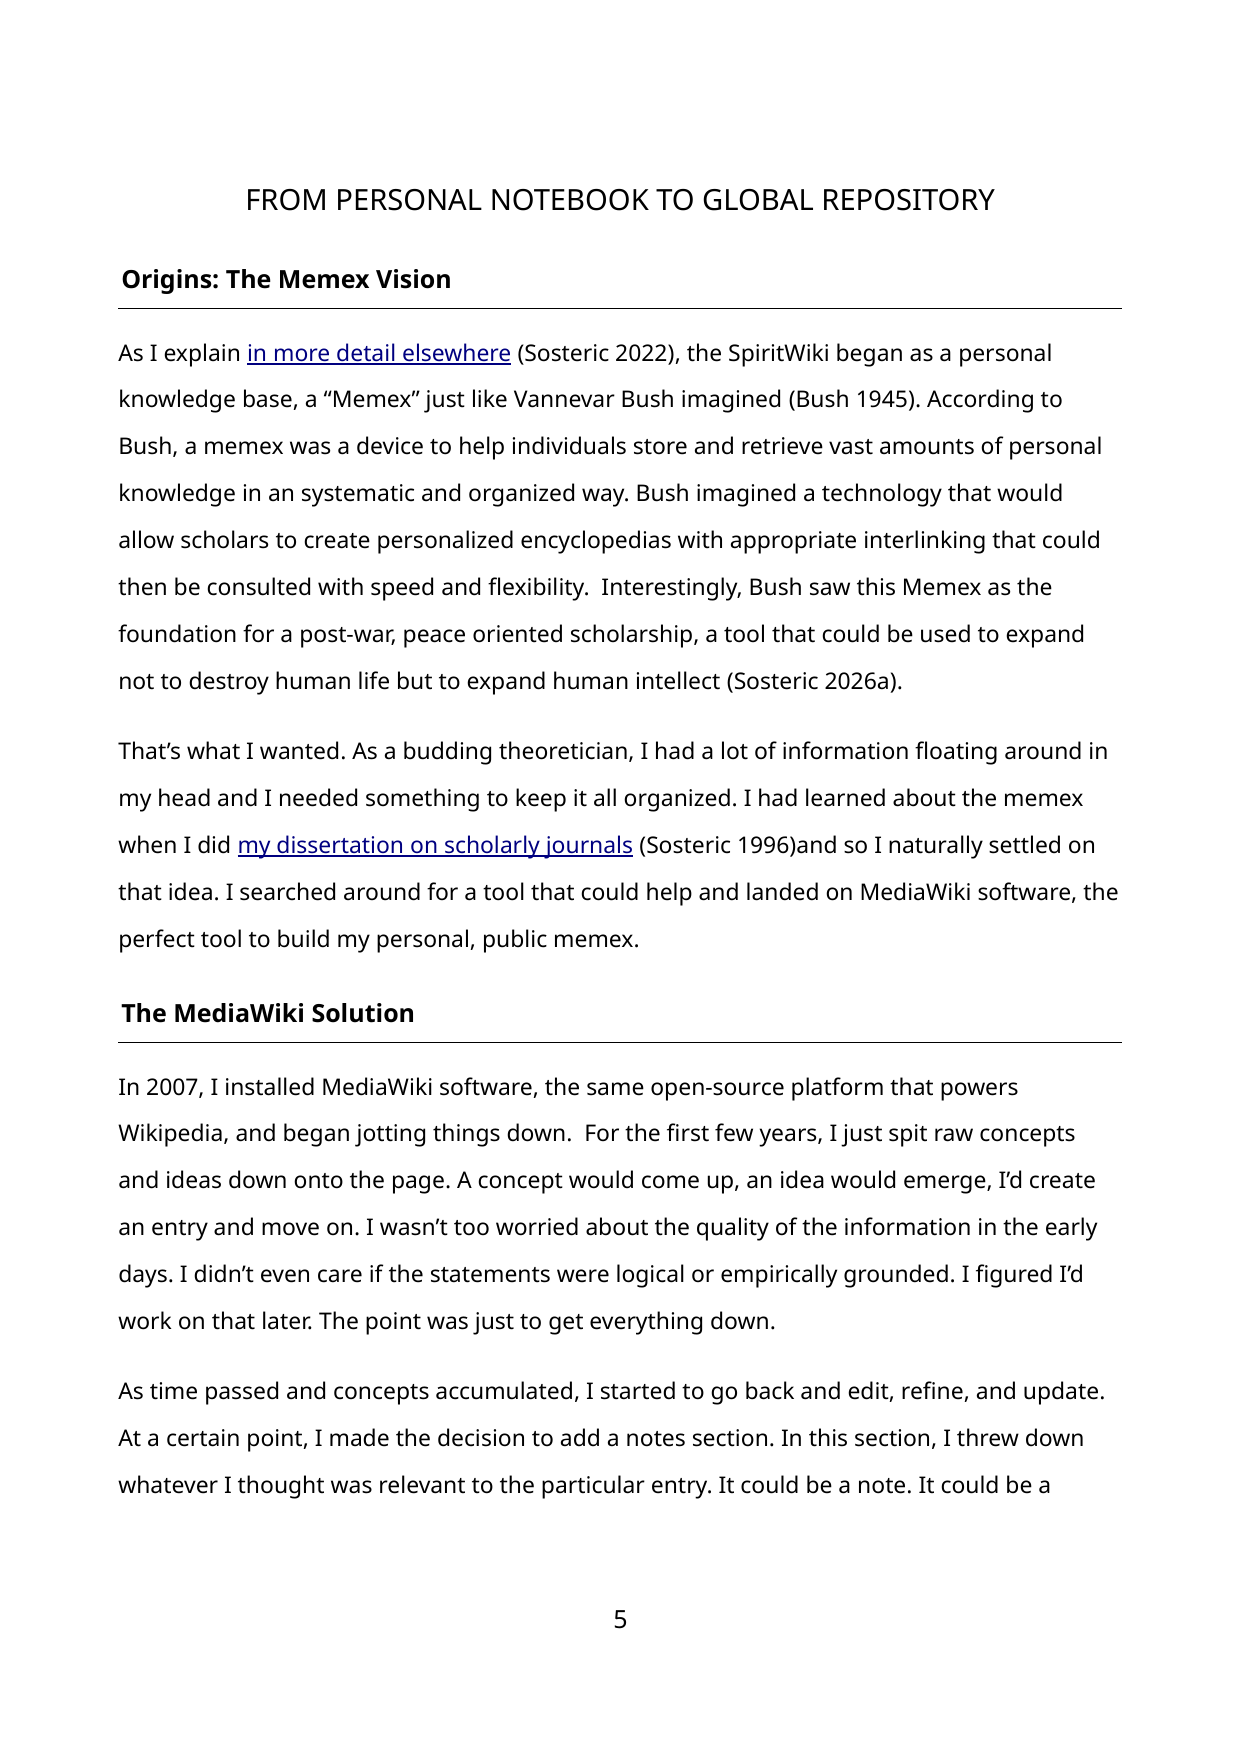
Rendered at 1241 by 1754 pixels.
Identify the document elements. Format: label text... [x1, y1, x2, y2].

text As I explain in more detail elsewhere (Sosteric 2022), the SpiritWiki began as a personal knowledge base, a “Memex” just like Vannevar Bush imagined (Bush 1945). According to Bush, a memex was a device to help individuals store and retrieve vast amounts of personal knowledge in an systematic and organized way. Bush imagined a technology that would allow scholars to create personalized encyclopedias with appropriate interlinking that could then be consulted with speed and flexibility. Interestingly, Bush saw this Memex as the foundation for a post-war, peace oriented scholarship, a tool that could be used to expand not to destroy human life but to expand human intellect (Sosteric 2026a). [118, 337, 1122, 696]
subtitle The MediaWiki Solution [118, 993, 1122, 1042]
subtitle FROM PERSONAL NOTEBOOK TO GLOBAL REPOSITORY [118, 179, 1122, 218]
text That’s what I wanted. As a budding theoretician, I had a lot of information floating around in my head and I needed something to keep it all organized. I had learned about the memex when I did my dissertation on scholarly journals (Sosteric 1996)and so I naturally settled on that idea. I searched around for a tool that could help and landed on MediaWiki software, the perfect tool to build my personal, public memex. [118, 735, 1122, 954]
text As time passed and concepts accumulated, I started to go back and edit, refine, and update. At a certain point, I made the decision to add a notes section. In this section, I threw down whatever I thought was relevant to the particular entry. It could be a note. It could be a [118, 1375, 1122, 1500]
text In 2007, I installed MediaWiki software, the same open-source platform that powers Wikipedia, and began jotting things down. For the first few years, I just spit raw concepts and ideas down onto the page. A concept would come up, an idea would emerge, I’d create an entry and move on. I wasn’t too worried about the quality of the information in the early days. I didn’t even care if the statements were logical or empirically grounded. I figured I’d work on that later. The point was just to get everything down. [118, 1071, 1122, 1336]
subtitle Origins: The Memex Vision [118, 259, 1122, 308]
